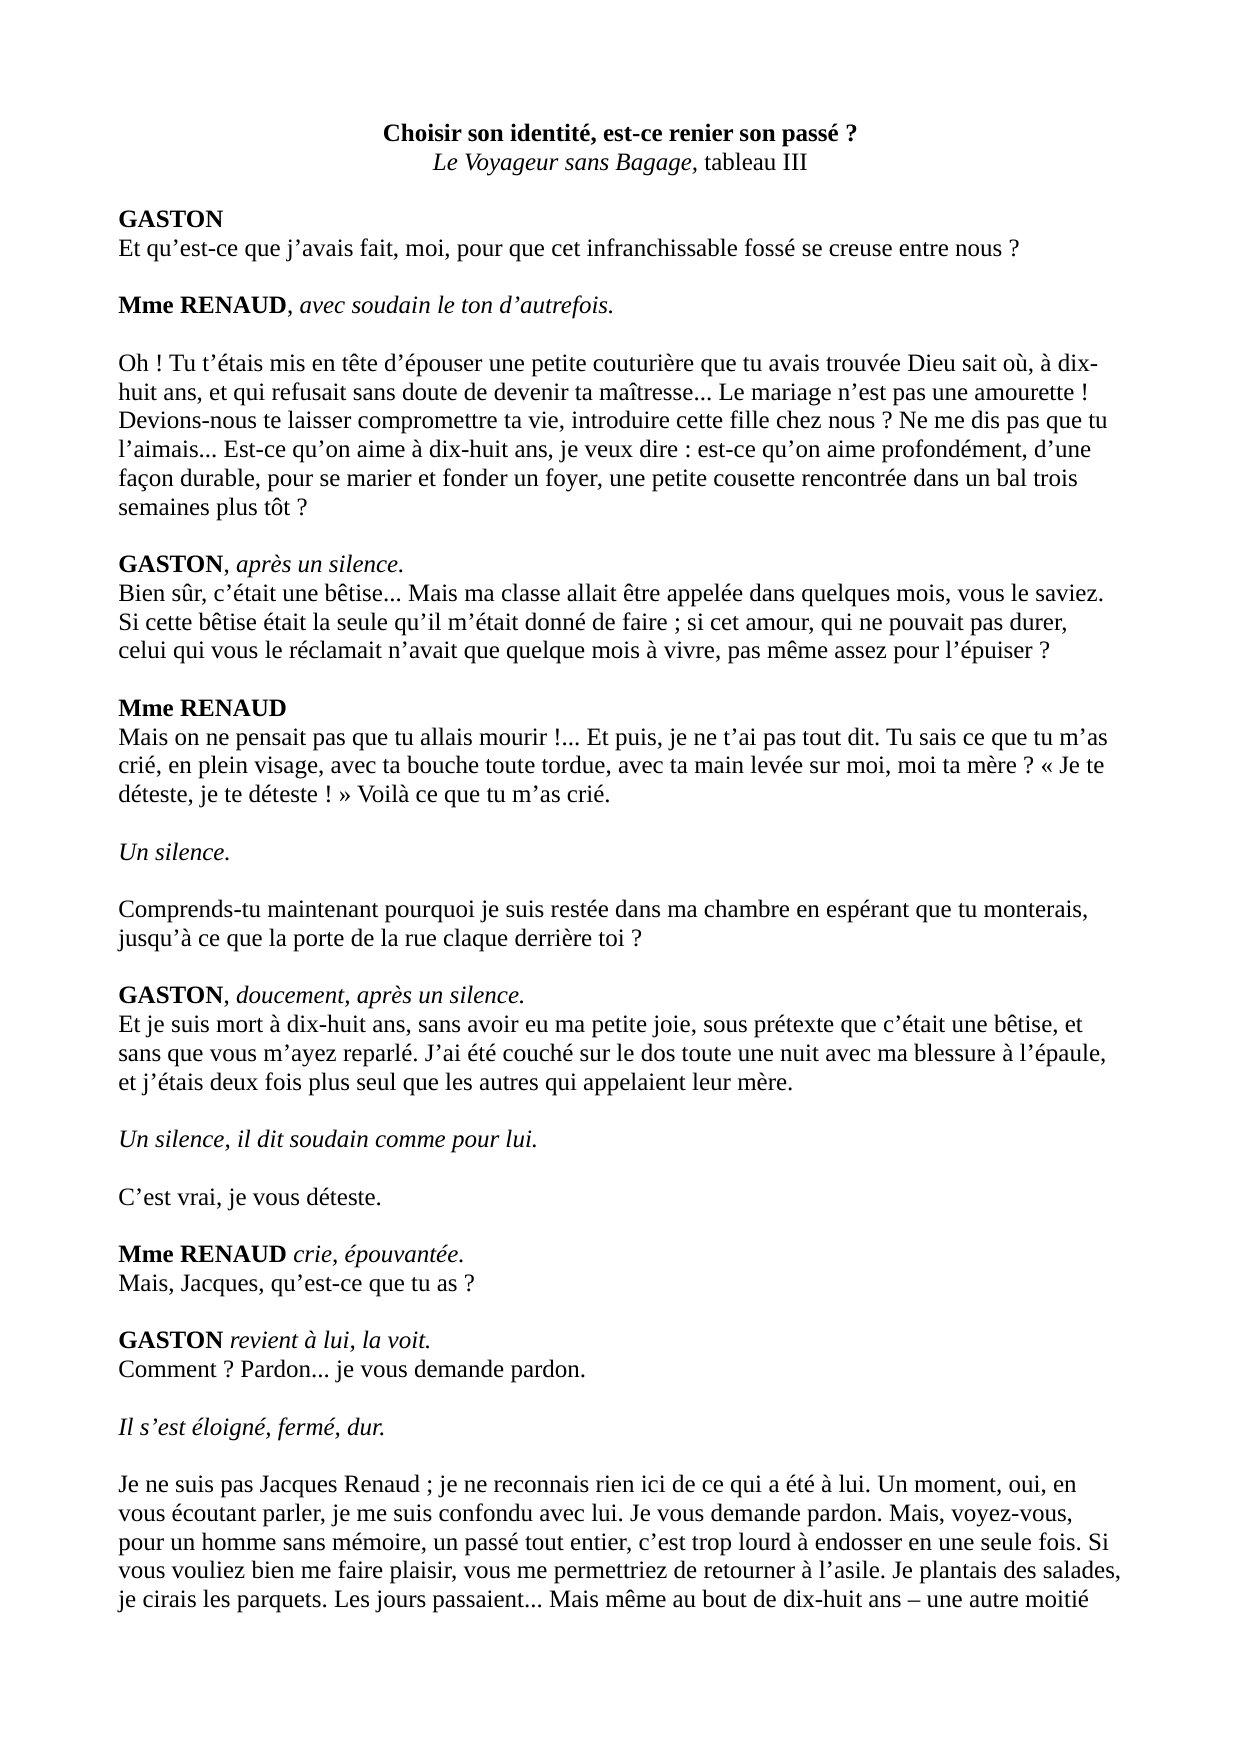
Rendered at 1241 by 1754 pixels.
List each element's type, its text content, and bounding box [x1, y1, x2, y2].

text Mais on ne pensait pas que tu allais mourir !... Et puis, je ne t’ai pas tout dit. Tu sais ce que tu m’as crié, en plein visage, avec ta bouche toute tordue, avec ta main levée sur moi, moi ta mère ? « Je te déteste, je te déteste ! » Voilà ce que tu m’as crié. [118, 722, 1122, 808]
text Un silence. [118, 837, 1122, 866]
text GASTON, doucement, après un silence. [118, 981, 1122, 1009]
text Comment ? Pardon... je vous demande pardon. [118, 1354, 1122, 1383]
text Mme RENAUD, avec soudain le ton d’autrefois. [118, 291, 1122, 319]
text Le Voyageur sans Bagage, tableau III [118, 147, 1122, 176]
text Il s’est éloigné, fermé, dur. [118, 1412, 1122, 1441]
text GASTON, après un silence. [118, 549, 1122, 578]
text Mais, Jacques, qu’est-ce que tu as ? [118, 1268, 1122, 1297]
text Bien sûr, c’était une bêtise... Mais ma classe allait être appelée dans quelques mois, vous le saviez. Si cette bêtise était la seule qu’il m’était donné de faire ; si cet amour, qui ne pouvait pas durer, celui qui vous le réclamait n’avait que quelque mois à vivre, pas même assez pour l’épuiser ? [118, 578, 1122, 664]
text C’est vrai, je vous déteste. [118, 1182, 1122, 1211]
text Mme RENAUD [118, 693, 1122, 722]
text Un silence, il dit soudain comme pour lui. [118, 1124, 1122, 1153]
text Et je suis mort à dix-huit ans, sans avoir eu ma petite joie, sous prétexte que c’était une bêtise, et sans que vous m’ayez reparlé. J’ai été couché sur le dos toute une nuit avec ma blessure à l’épaule, et j’étais deux fois plus seul que les autres qui appelaient leur mère. [118, 1009, 1122, 1096]
text Mme RENAUD crie, épouvantée. [118, 1239, 1122, 1268]
text Oh ! Tu t’étais mis en tête d’épouser une petite couturière que tu avais trouvée Dieu sait où, à dix-huit ans, et qui refusait sans doute de devenir ta maîtresse... Le mariage n’est pas une amourette ! Devions-nous te laisser compromettre ta vie, introduire cette fille chez nous ? Ne me dis pas que tu l’aimais... Est-ce qu’on aime à dix-huit ans, je veux dire : est-ce qu’on aime profondément, d’une façon durable, pour se marier et fonder un foyer, une petite cousette rencontrée dans un bal trois semaines plus tôt ? [118, 348, 1122, 521]
text GASTON [118, 204, 1122, 233]
text Je ne suis pas Jacques Renaud ; je ne reconnais rien ici de ce qui a été à lui. Un moment, oui, en vous écoutant parler, je me suis confondu avec lui. Je vous demande pardon. Mais, voyez-vous, pour un homme sans mémoire, un passé tout entier, c’est trop lourd à endosser en une seule fois. Si vous vouliez bien me faire plaisir, vous me permettriez de retourner à l’asile. Je plantais des salades, je cirais les parquets. Les jours passaient... Mais même au bout de dix-huit ans – une autre moitié [118, 1469, 1122, 1613]
text Comprends-tu maintenant pourquoi je suis restée dans ma chambre en espérant que tu monterais, jusqu’à ce que la porte de la rue claque derrière toi ? [118, 894, 1122, 952]
text GASTON revient à lui, la voit. [118, 1326, 1122, 1354]
text Et qu’est-ce que j’avais fait, moi, pour que cet infranchissable fossé se creuse entre nous ? [118, 233, 1122, 262]
text Choisir son identité, est-ce renier son passé ? [118, 118, 1122, 147]
